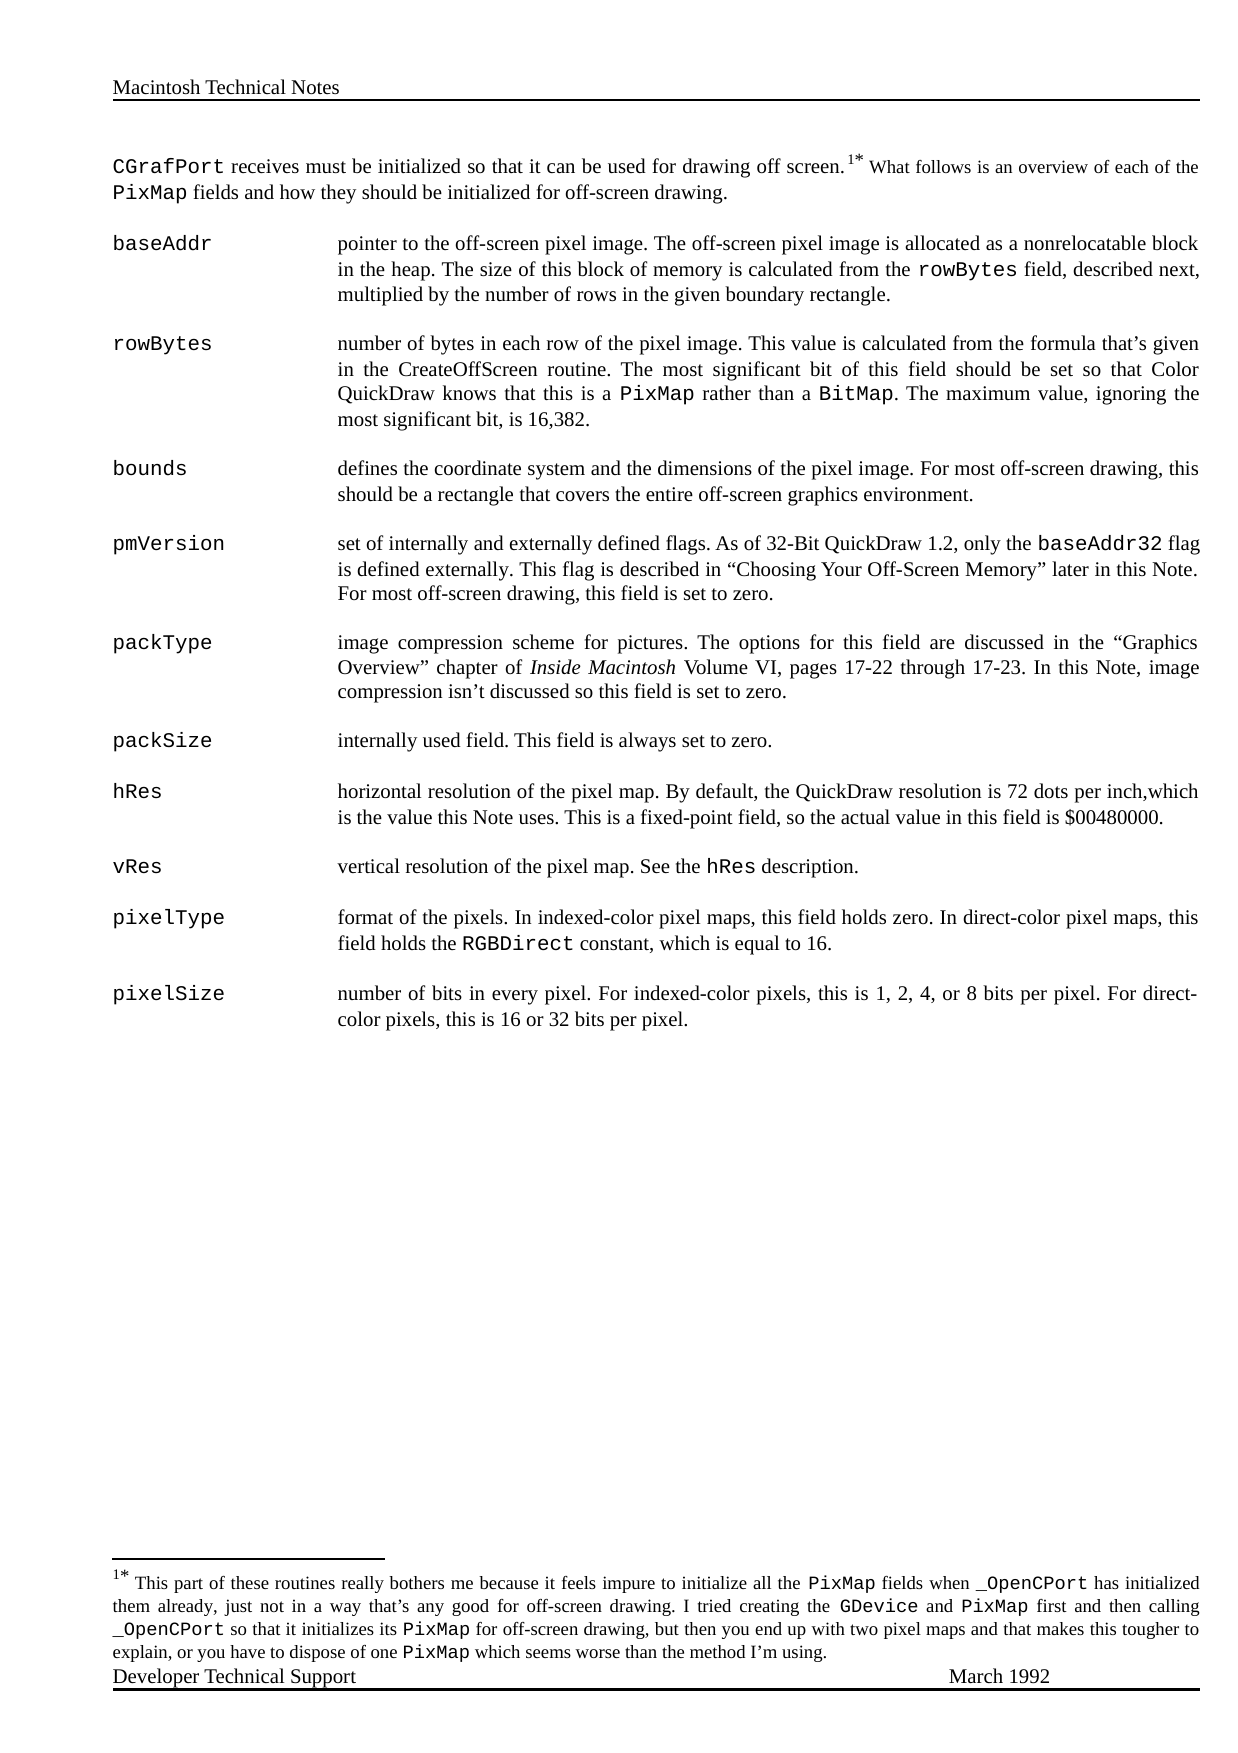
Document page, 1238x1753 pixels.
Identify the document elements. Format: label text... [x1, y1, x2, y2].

text bounds defines the coordinate system and the dimensions of the pixel image. For most off-screen drawing, this should be a rectangle that covers the entire off-screen graphics environment. [112, 456, 1200, 506]
text packSize internally used field. This field is always set to zero. [112, 728, 1200, 754]
text * This part of these routines really bothers me because it feels impure to initialize all the PixMap fields when _OpenCPort has initialized them already, just not in a way that’s any good for off-screen drawing. I tried creating the GDevice and PixMap first and then calling _OpenCPort so that it initializes its PixMap for off-screen drawing, but then you end up with two pixel maps and that makes this tougher to explain, or you have to dispose of one PixMap which seems worse than the method I’m using. [112, 1565, 1200, 1664]
text vRes vertical resolution of the pixel map. See the hRes description. [112, 854, 1200, 880]
text rowBytes number of bytes in each row of the pixel image. This value is calculated from the formula that’s given in the CreateOffScreen routine. The most significant bit of this field should be set so that Color QuickDraw knows that this is a PixMap rather than a BitMap. The maximum value, ignoring the most significant bit, is 16,382. [112, 331, 1200, 431]
text packType image compression scheme for pictures. The options for this field are discussed in the “Graphics Overview” chapter of Inside Macintosh Volume VI, pages 17-22 through 17-23. In this Note, image compression isn’t discussed so this field is set to zero. [112, 629, 1200, 703]
text CGrafPort receives must be initialized so that it can be used for drawing off screen.* What follows is an overview of each of the PixMap fields and how they should be initialized for off-screen drawing. [112, 149, 1200, 206]
text pmVersion set of internally and externally defined flags. As of 32-Bit QuickDraw 1.2, only the baseAddr32 flag is defined externally. This flag is described in “Choosing Your Off-Screen Memory” later in this Note. For most off-screen drawing, this field is set to zero. [112, 531, 1200, 604]
text hRes horizontal resolution of the pixel map. By default, the QuickDraw resolution is 72 dots per inch,which is the value this Note uses. This is a fixed-point field, so the actual value in this field is $00480000. [112, 779, 1200, 829]
text pixelSize number of bits in every pixel. For indexed-color pixels, this is 1, 2, 4, or 8 bits per pixel. For direct-color pixels, this is 16 or 32 bits per pixel. [112, 981, 1200, 1031]
text baseAddr pointer to the off-screen pixel image. The off-screen pixel image is allocated as a nonrelocatable block in the heap. The size of this block of memory is calculated from the rowBytes field, described next, multiplied by the number of rows in the given boundary rectangle. [112, 231, 1200, 306]
text pixelType format of the pixels. In indexed-color pixel maps, this field holds zero. In direct-color pixel maps, this field holds the RGBDirect constant, which is equal to 16. [112, 905, 1200, 956]
